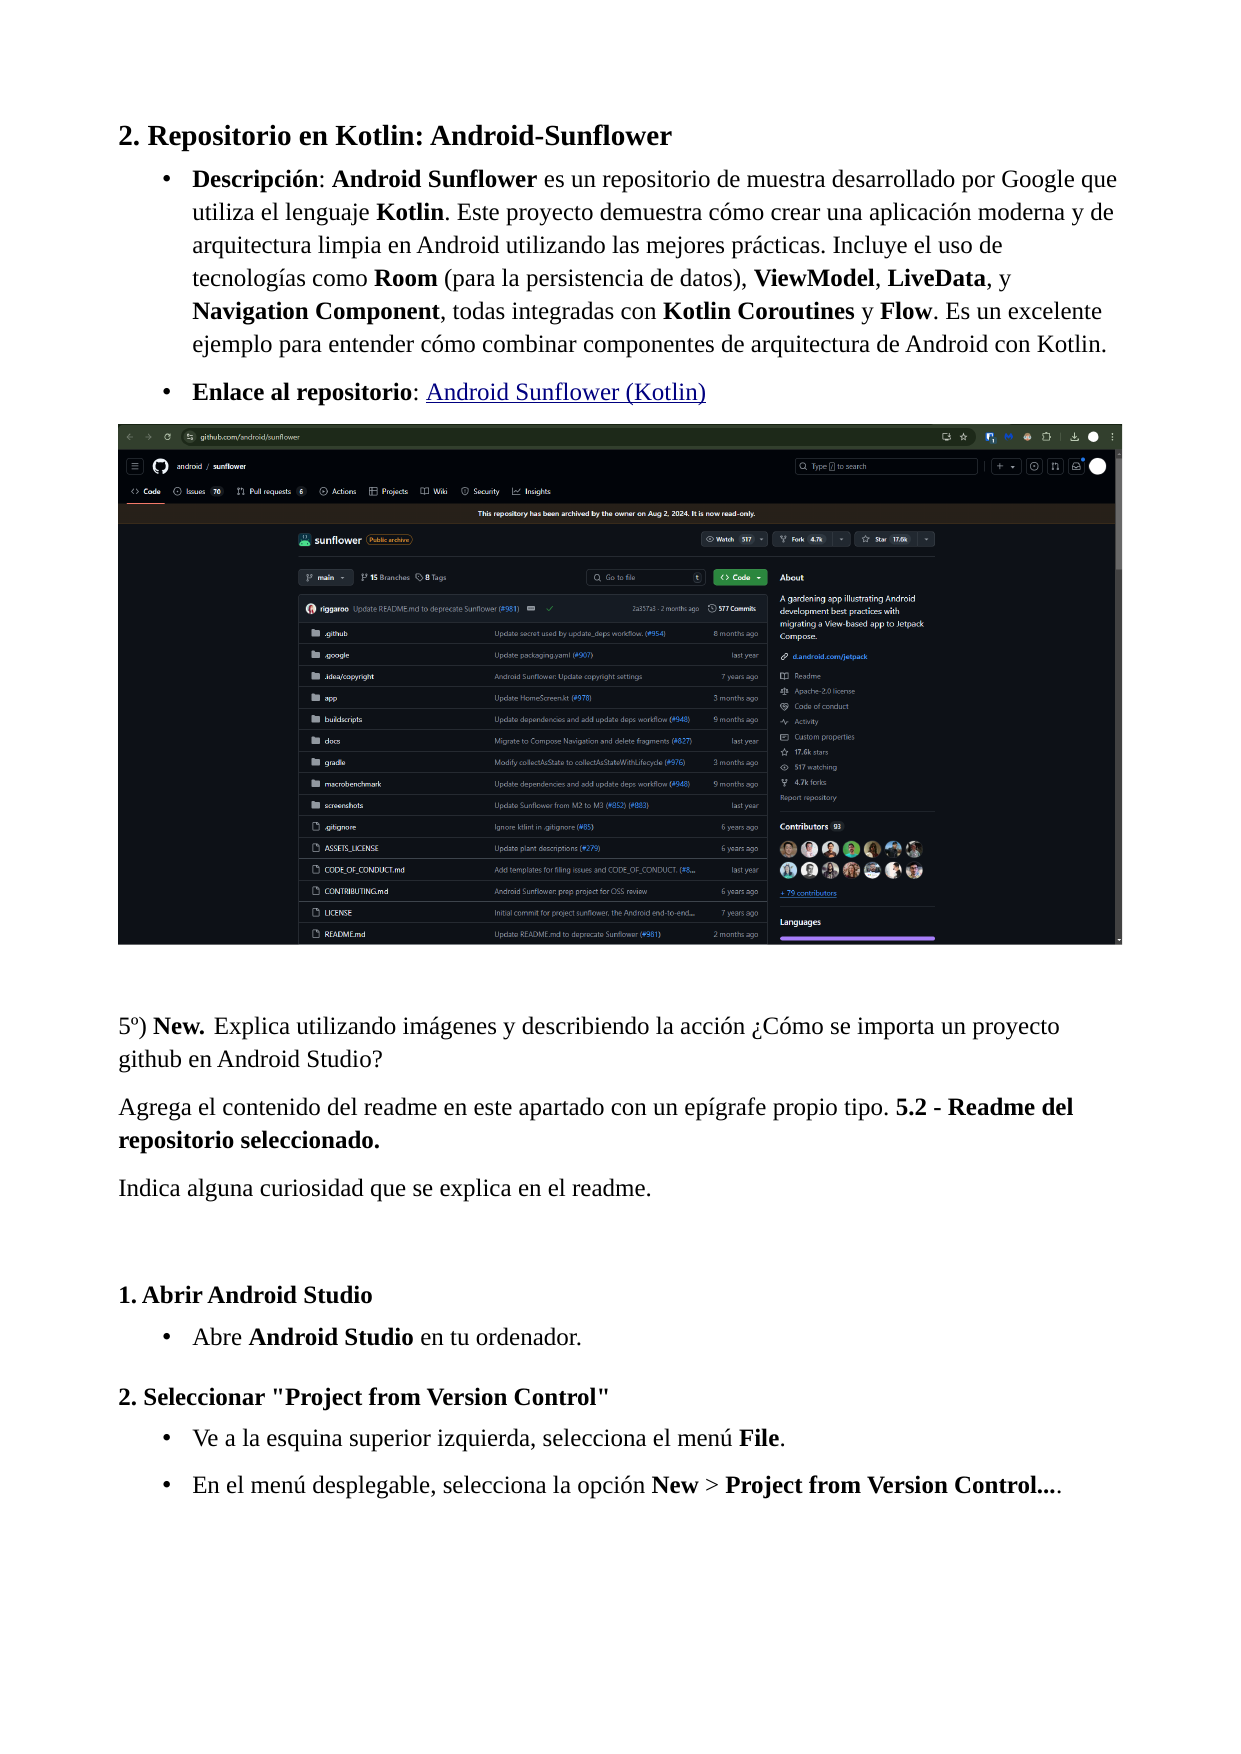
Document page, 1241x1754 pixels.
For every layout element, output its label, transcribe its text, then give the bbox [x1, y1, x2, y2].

subtitle 2. Repositorio en Kotlin: Android-Sunflower [118, 118, 1122, 152]
text Indica alguna curiosidad que se explica en el readme. [118, 1173, 1122, 1201]
text 5º) New. Explica utilizando imágenes y describiendo la acción ¿Cómo se importa un proyecto github en Android Studio? [118, 1011, 1122, 1073]
list En el menú desplegable, selecciona la opción New > Project from Version Control.... [162, 1471, 1122, 1499]
subtitle 2. Seleccionar "Project from Version Control" [118, 1382, 1122, 1410]
picture [118, 424, 1123, 945]
list Ve a la esquina superior izquierda, selecciona el menú File. [162, 1423, 1122, 1452]
list Abre Android Studio en tu ordenador. [162, 1322, 1122, 1350]
subtitle 1. Abrir Android Studio [118, 1280, 1122, 1309]
text Agrega el contenido del readme en este apartado con un epígrafe propio tipo. 5.2 - Readme del repositorio seleccionado. [118, 1092, 1122, 1154]
list Descripción: Android Sunflower es un repositorio de muestra desarrollado por Google que utiliza el lenguaje Kotlin. Este proyecto demuestra cómo crear una aplicación moderna y de arquitectura limpia en Android utilizando las mejores prácticas. Incluye el uso de tecnologías como Room (para la persistencia de datos), ViewModel, LiveData, y Navigation Component, todas integradas con Kotlin Coroutines y Flow. Es un excelente ejemplo para entender cómo combinar componentes de arquitectura de Android con Kotlin. [162, 164, 1122, 358]
list Enlace al repositorio: Android Sunflower (Kotlin) [162, 377, 1122, 406]
